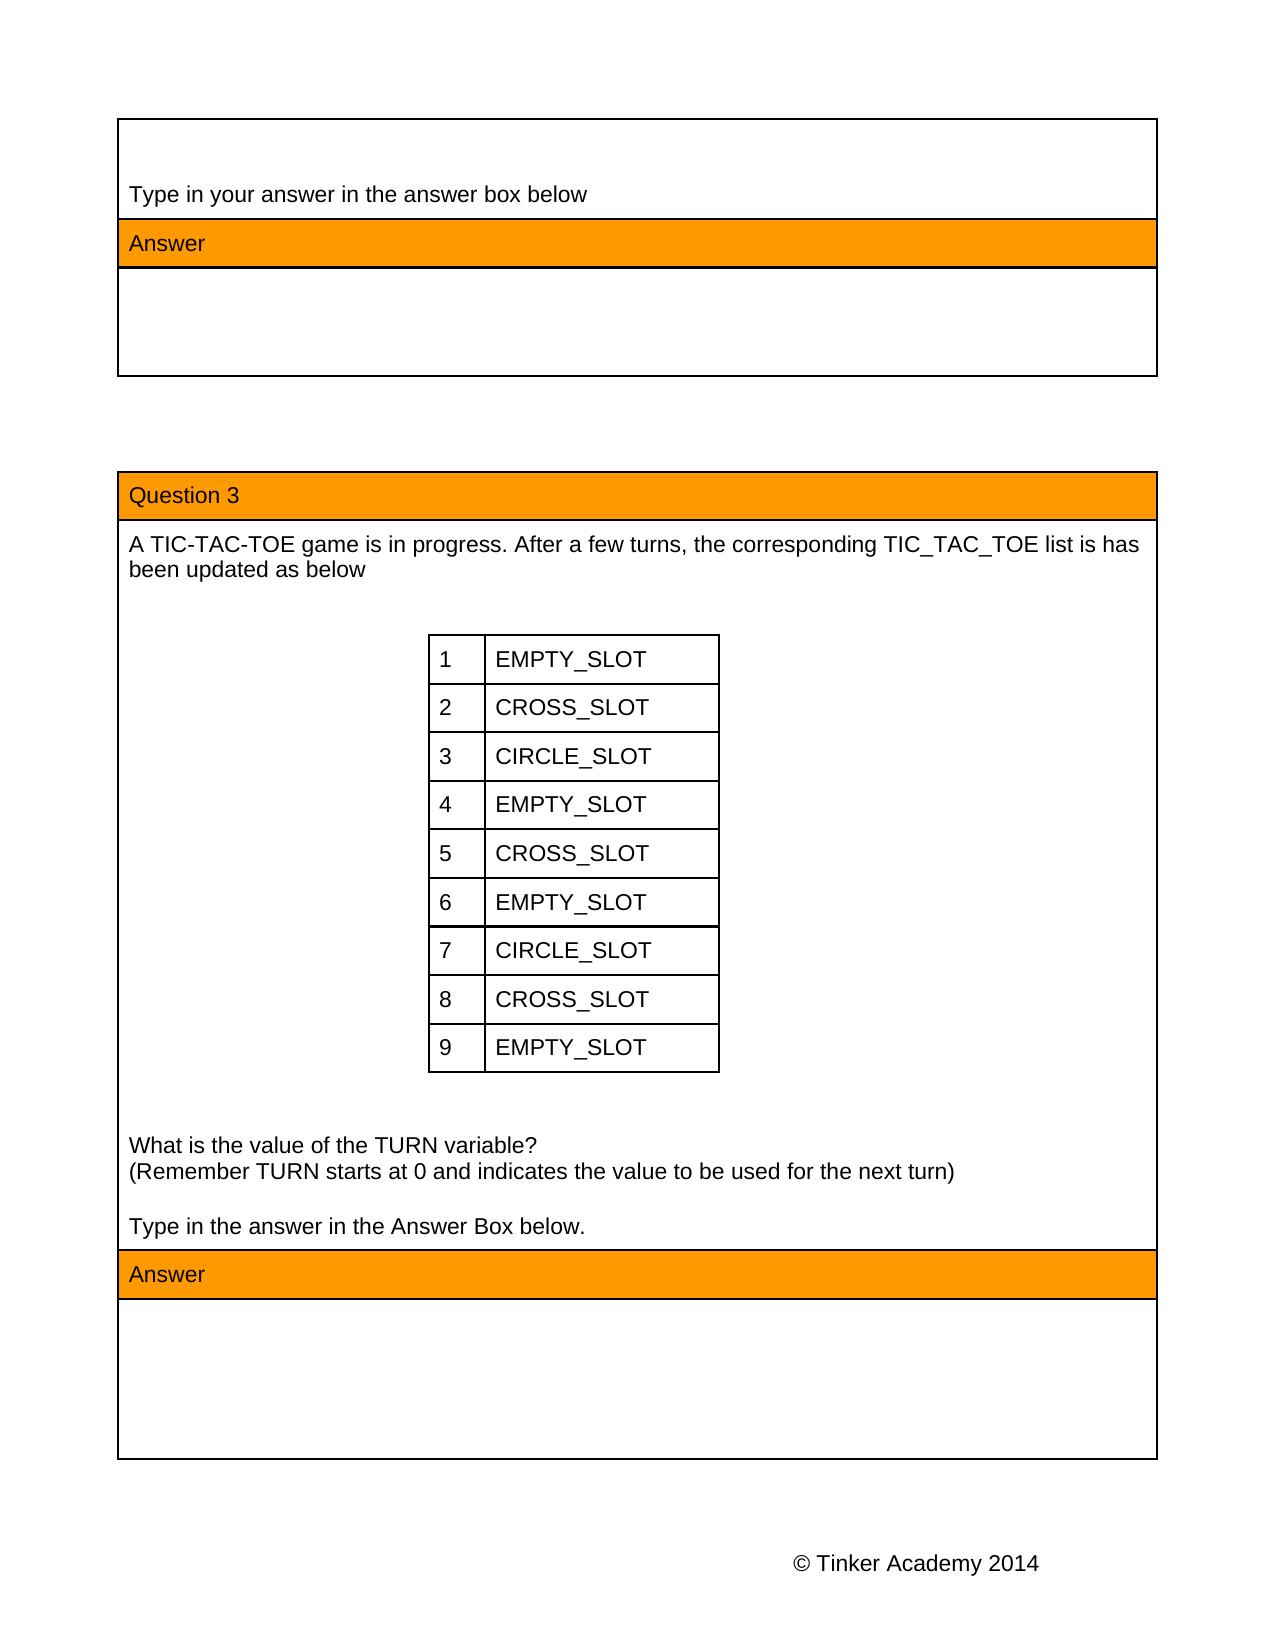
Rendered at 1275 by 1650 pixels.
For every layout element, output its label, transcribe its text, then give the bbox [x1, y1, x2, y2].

table_header Question 3 [119, 473, 1156, 519]
table_cell CROSS_SLOT [486, 976, 718, 1022]
table_header 1 [430, 636, 484, 683]
table_cell Answer [119, 1251, 1156, 1298]
table_cell Type in your answer in the answer box below [119, 120, 1156, 218]
table_cell EMPTY_SLOT [486, 879, 718, 925]
table_cell 3 [430, 733, 484, 780]
table_cell CROSS_SLOT [486, 685, 718, 731]
table_cell CIRCLE_SLOT [486, 928, 718, 974]
table_cell [119, 1300, 1156, 1457]
table_cell CROSS_SLOT [486, 830, 718, 877]
table_cell A TIC-TAC-TOE game is in progress. After a few turns, the corresponding TIC_TAC_TOE list is has been updated as below What is the value of the TURN variable? (Remember TURN starts at 0 and indicates the value to be used for the next turn) Type in the answer in the Answer Box below. [119, 521, 1156, 1249]
table_cell 4 [430, 782, 484, 828]
table_cell EMPTY_SLOT [486, 1025, 718, 1071]
table_cell Answer [119, 220, 1156, 266]
table_cell 7 [430, 928, 484, 974]
table_cell 9 [430, 1025, 484, 1071]
table_cell [119, 269, 1156, 375]
table_cell CIRCLE_SLOT [486, 733, 718, 780]
table_cell 2 [430, 685, 484, 731]
table_cell 8 [430, 976, 484, 1022]
table_header EMPTY_SLOT [486, 636, 718, 683]
table_cell 5 [430, 830, 484, 877]
table_cell 6 [430, 879, 484, 925]
table_cell EMPTY_SLOT [486, 782, 718, 828]
